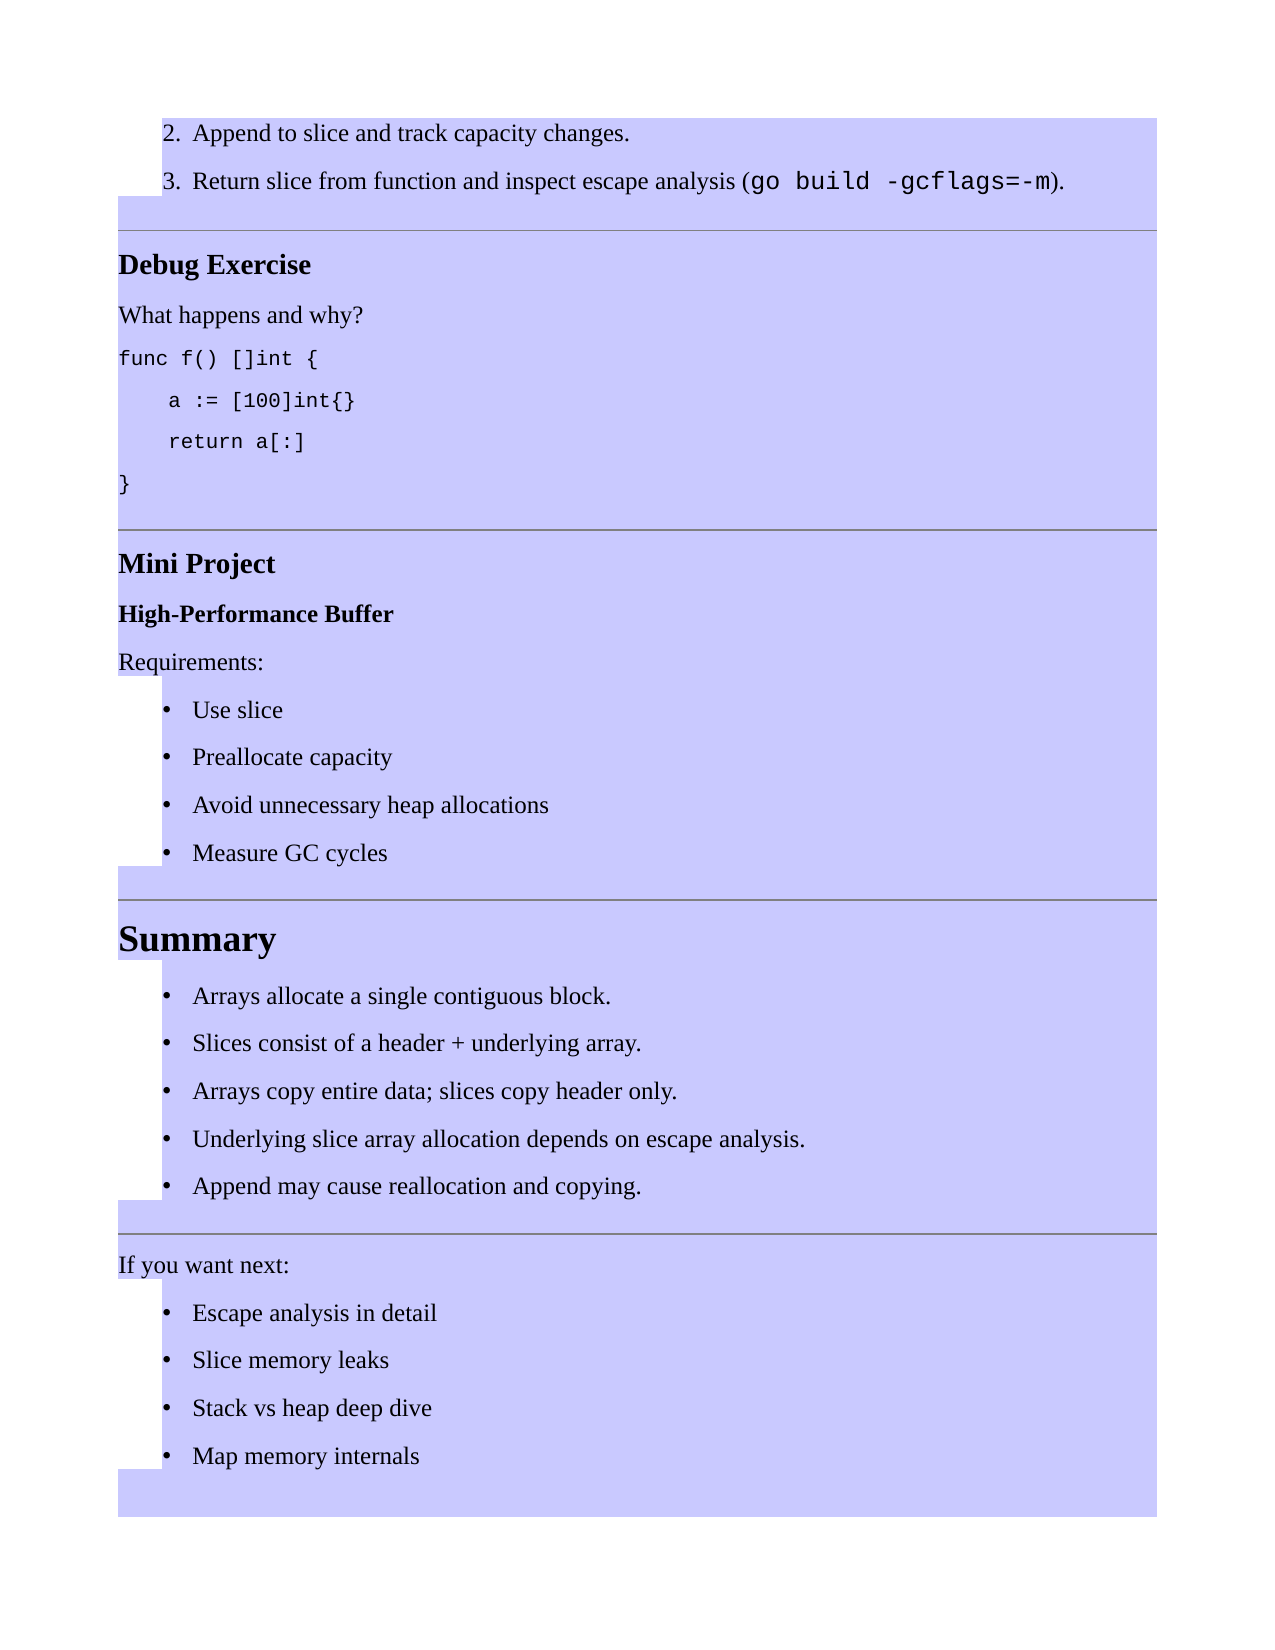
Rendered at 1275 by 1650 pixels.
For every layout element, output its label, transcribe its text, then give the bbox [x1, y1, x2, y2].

list Preallocate capacity [162, 742, 1157, 771]
list Escape analysis in detail [162, 1298, 1157, 1327]
list Avoid unnecessary heap allocations [162, 790, 1157, 819]
text What happens and why? [118, 300, 1157, 329]
text a := [100]int{} [118, 390, 1157, 413]
list Arrays allocate a single contiguous block. [162, 981, 1157, 1009]
text func f() []int { [118, 348, 1157, 372]
text return a[:] [118, 431, 1157, 455]
list Measure GC cycles [162, 838, 1157, 866]
list Slices consist of a header + underlying array. [162, 1028, 1157, 1057]
list Map memory internals [162, 1441, 1157, 1469]
list Use slice [162, 695, 1157, 723]
list Underlying slice array allocation depends on escape analysis. [162, 1124, 1157, 1152]
subtitle Mini Project [118, 546, 1157, 580]
text } [118, 473, 1157, 497]
list Append may cause reallocation and copying. [162, 1171, 1157, 1200]
text Requirements: [118, 647, 1157, 676]
text High-Performance Buffer [118, 599, 1157, 628]
subtitle Debug Exercise [118, 247, 1157, 281]
subtitle Summary [118, 917, 1157, 960]
list Slice memory leaks [162, 1346, 1157, 1374]
list Arrays copy entire data; slices copy header only. [162, 1076, 1157, 1105]
text If you want next: [118, 1250, 1157, 1279]
list Append to slice and track capacity changes. [162, 118, 1157, 147]
list Return slice from function and inspect escape analysis (go build -gcflags=-m). [162, 166, 1157, 197]
list Stack vs heap deep dive [162, 1393, 1157, 1422]
